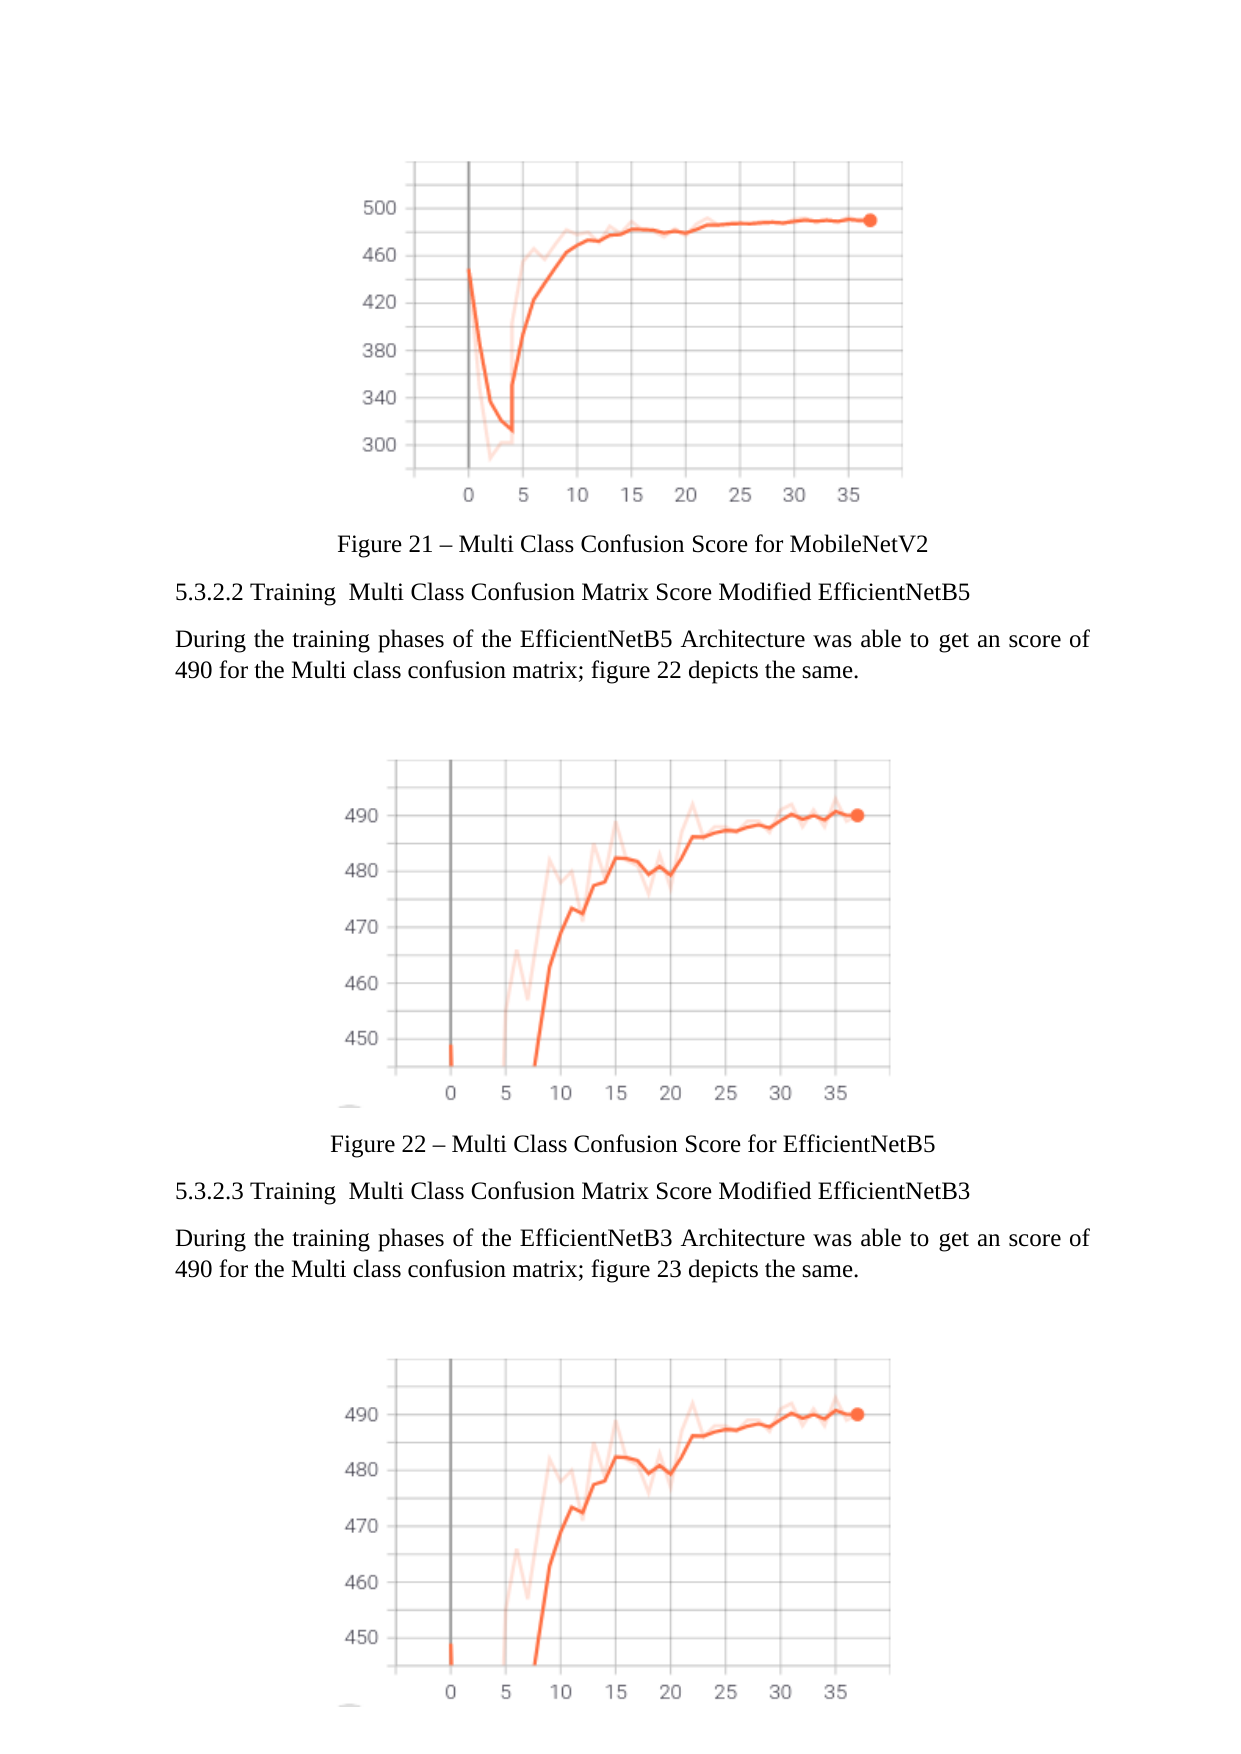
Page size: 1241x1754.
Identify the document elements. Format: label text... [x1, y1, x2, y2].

picture [352, 150, 935, 513]
text During the training phases of the EfficientNetB5 Architecture was able to get an score of 490 for the Multi class confusion matrix; figure 22 depicts the same. [175, 624, 1090, 683]
picture [335, 1348, 944, 1707]
text 5.3.2.2 Training Multi Class Confusion Matrix Score Modified EfficientNetB5 [175, 577, 1090, 605]
text Figure 22 – Multi Class Confusion Score for EfficientNetB5 [175, 1129, 1090, 1157]
picture [335, 749, 944, 1108]
text Figure 21 – Multi Class Confusion Score for MobileNetV2 [175, 529, 1090, 558]
text 5.3.2.3 Training Multi Class Confusion Matrix Score Modified EfficientNetB3 [175, 1176, 1090, 1205]
text During the training phases of the EfficientNetB3 Architecture was able to get an score of 490 for the Multi class confusion matrix; figure 23 depicts the same. [175, 1223, 1090, 1283]
